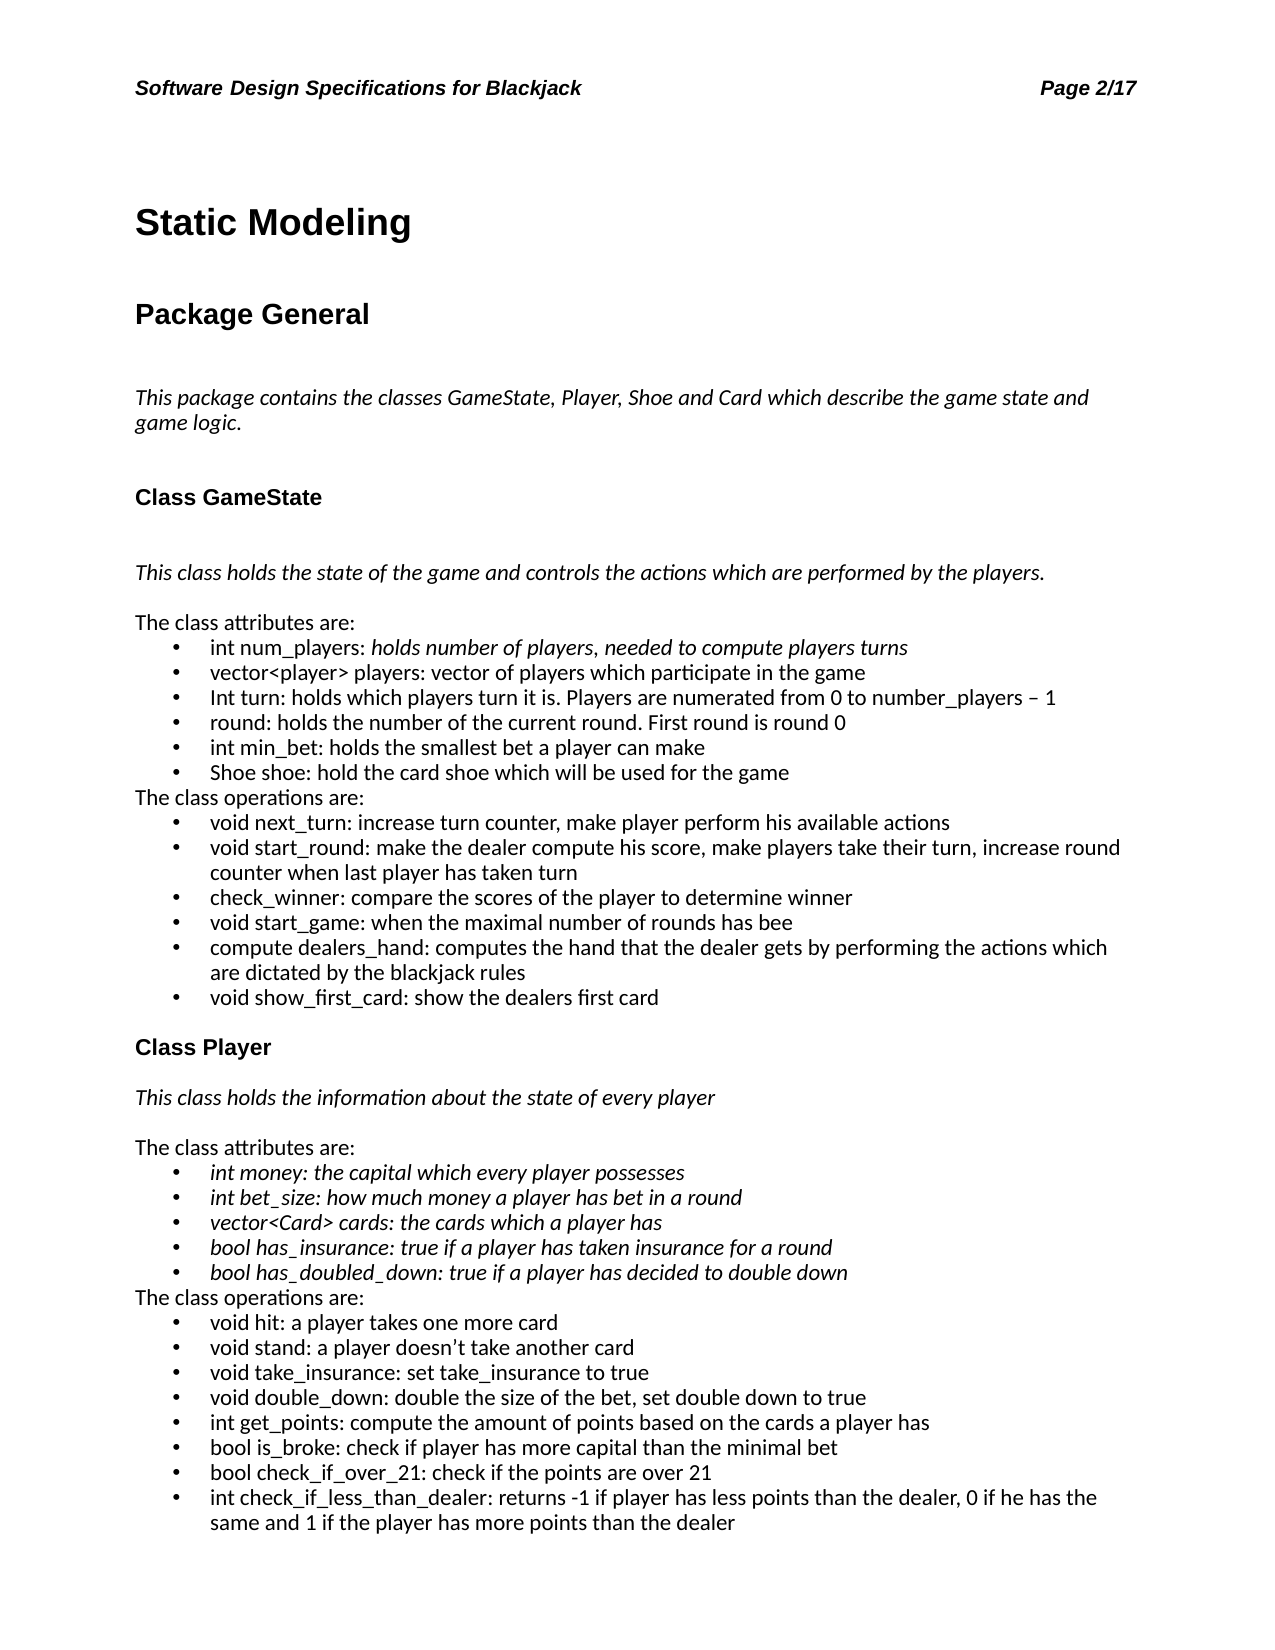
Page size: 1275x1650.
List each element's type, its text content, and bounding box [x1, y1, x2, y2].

list int money: the capital which every player possesses [172, 1160, 1140, 1185]
list void show_first_card: show the dealers first card [172, 985, 1140, 1010]
subtitle Package General [135, 297, 1140, 331]
list bool has_insurance: true if a player has taken insurance for a round [172, 1235, 1140, 1260]
list int check_if_less_than_dealer: returns -1 if player has less points than the dealer, 0 if he has the same and 1 if the player has more points than the dealer [172, 1485, 1140, 1535]
subtitle Static Modeling [135, 200, 1140, 243]
subtitle Class Player [135, 1035, 1140, 1060]
list round: holds the number of the current round. First round is round 0 [172, 710, 1140, 735]
list void double_down: double the size of the bet, set double down to true [172, 1385, 1140, 1410]
text This package contains the classes GameState, Player, Shoe and Card which describe the game state and game logic. [135, 385, 1140, 435]
list bool check_if_over_21: check if the points are over 21 [172, 1460, 1140, 1485]
list int min_bet: holds the smallest bet a player can make [172, 735, 1140, 760]
list vector<Card> cards: the cards which a player has [172, 1210, 1140, 1235]
list void hit: a player takes one more card [172, 1310, 1140, 1335]
text This class holds the information about the state of every player [135, 1085, 1140, 1110]
list void start_game: when the maximal number of rounds has bee [172, 910, 1140, 935]
list void stand: a player doesn’t take another card [172, 1335, 1140, 1360]
list int get_points: compute the amount of points based on the cards a player has [172, 1410, 1140, 1435]
list int num_players: holds number of players, needed to compute players turns [172, 635, 1140, 660]
list check_winner: compare the scores of the player to determine winner [172, 885, 1140, 910]
list Shoe shoe: hold the card shoe which will be used for the game [172, 760, 1140, 785]
text The class operations are: [135, 1285, 1140, 1310]
list bool is_broke: check if player has more capital than the minimal bet [172, 1435, 1140, 1460]
list void take_insurance: set take_insurance to true [172, 1360, 1140, 1385]
text The class attributes are: [135, 610, 1140, 635]
list int bet_size: how much money a player has bet in a round [172, 1185, 1140, 1210]
text This class holds the state of the game and controls the actions which are performed by the players. [135, 560, 1140, 585]
subtitle Class GameState [135, 485, 1140, 510]
list void start_round: make the dealer compute his score, make players take their turn, increase round counter when last player has taken turn [172, 835, 1140, 885]
list void next_turn: increase turn counter, make player perform his available actions [172, 810, 1140, 835]
list bool has_doubled_down: true if a player has decided to double down [172, 1260, 1140, 1285]
text The class operations are: [135, 785, 1140, 810]
list vector<player> players: vector of players which participate in the game [172, 660, 1140, 685]
list compute dealers_hand: computes the hand that the dealer gets by performing the actions which are dictated by the blackjack rules [172, 935, 1140, 985]
list Int turn: holds which players turn it is. Players are numerated from 0 to number_players – 1 [172, 685, 1140, 710]
text The class attributes are: [135, 1135, 1140, 1160]
